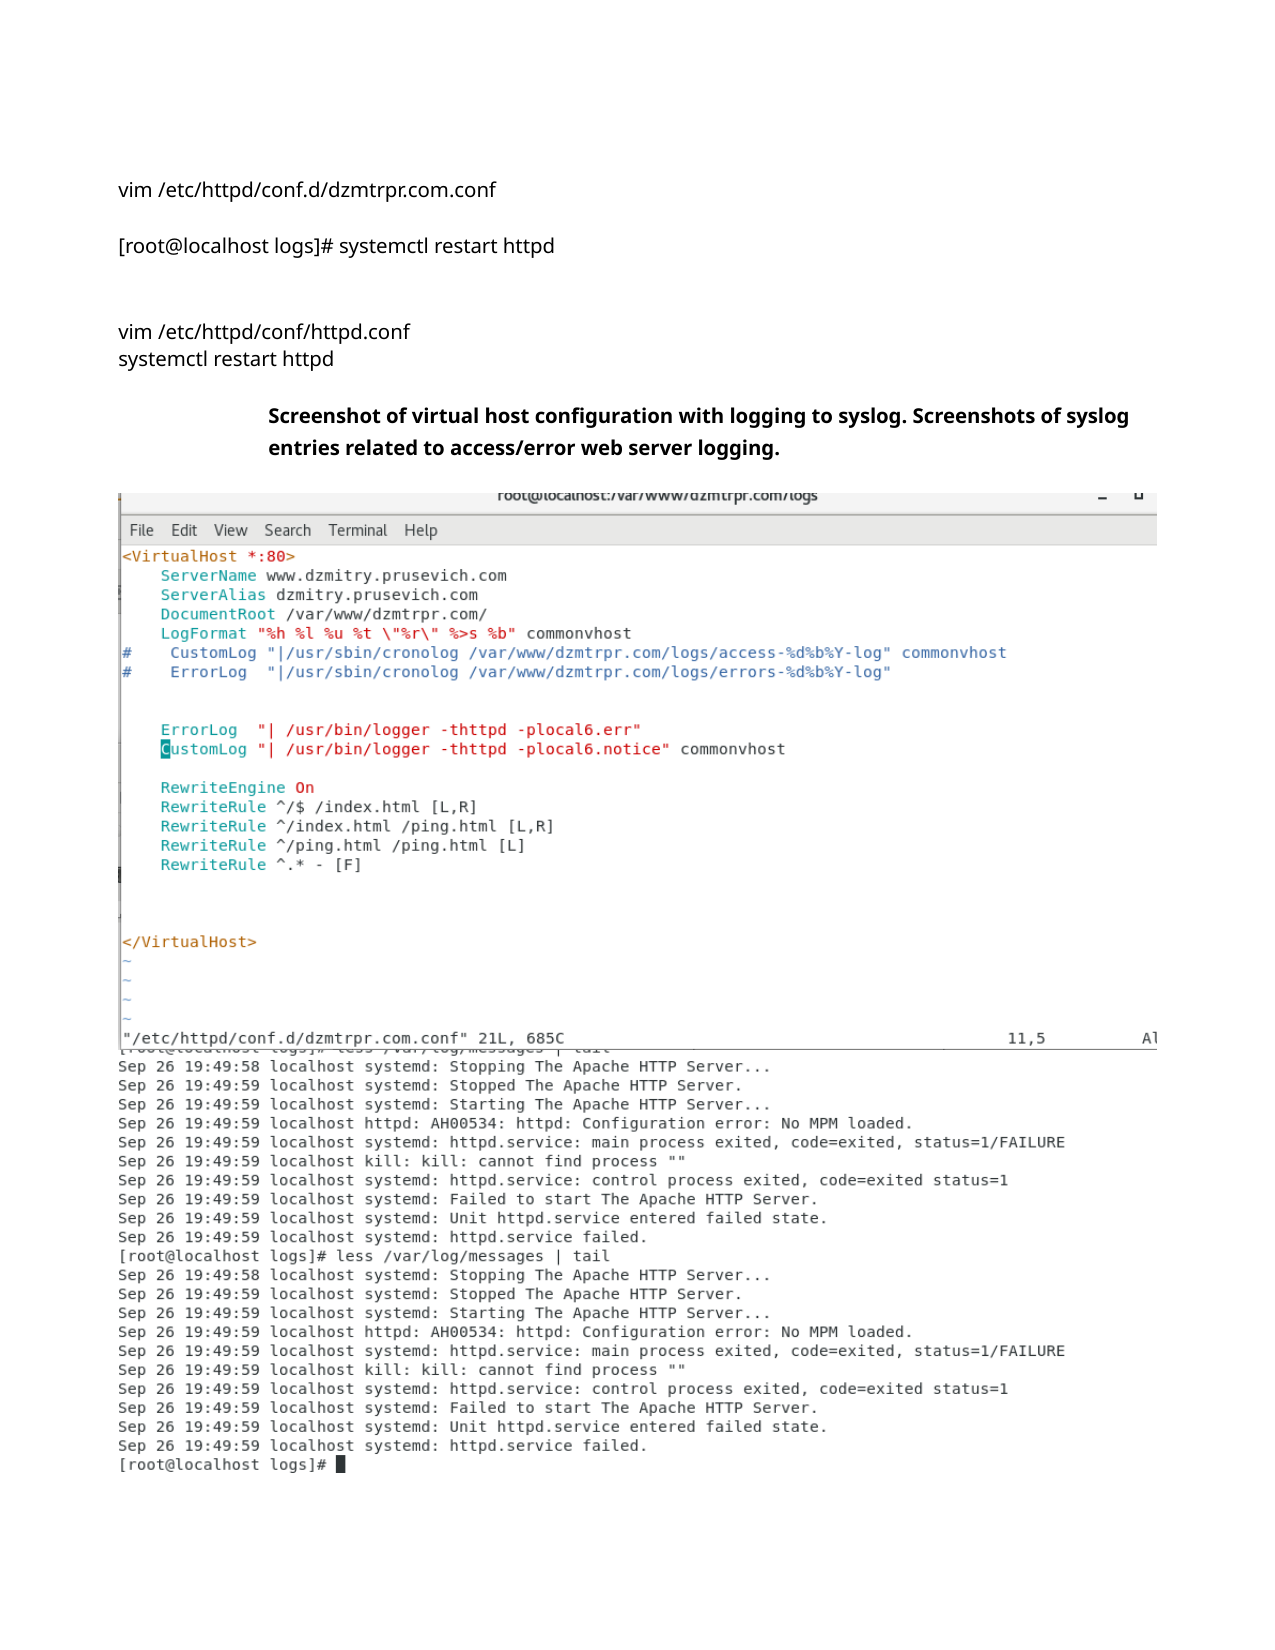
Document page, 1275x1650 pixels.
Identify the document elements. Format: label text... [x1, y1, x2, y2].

text systemctl restart httpd [118, 345, 1157, 373]
picture [118, 493, 1157, 1473]
text [root@localhost logs]# systemctl restart httpd [118, 232, 1157, 260]
text vim /etc/httpd/conf/httpd.conf [118, 317, 1157, 345]
list Screenshot of virtual host configuration with logging to syslog. Screenshots of syslog entries related to access/error web server logging. [231, 401, 1157, 461]
text vim /etc/httpd/conf.d/dzmtrpr.com.conf [118, 176, 1157, 203]
